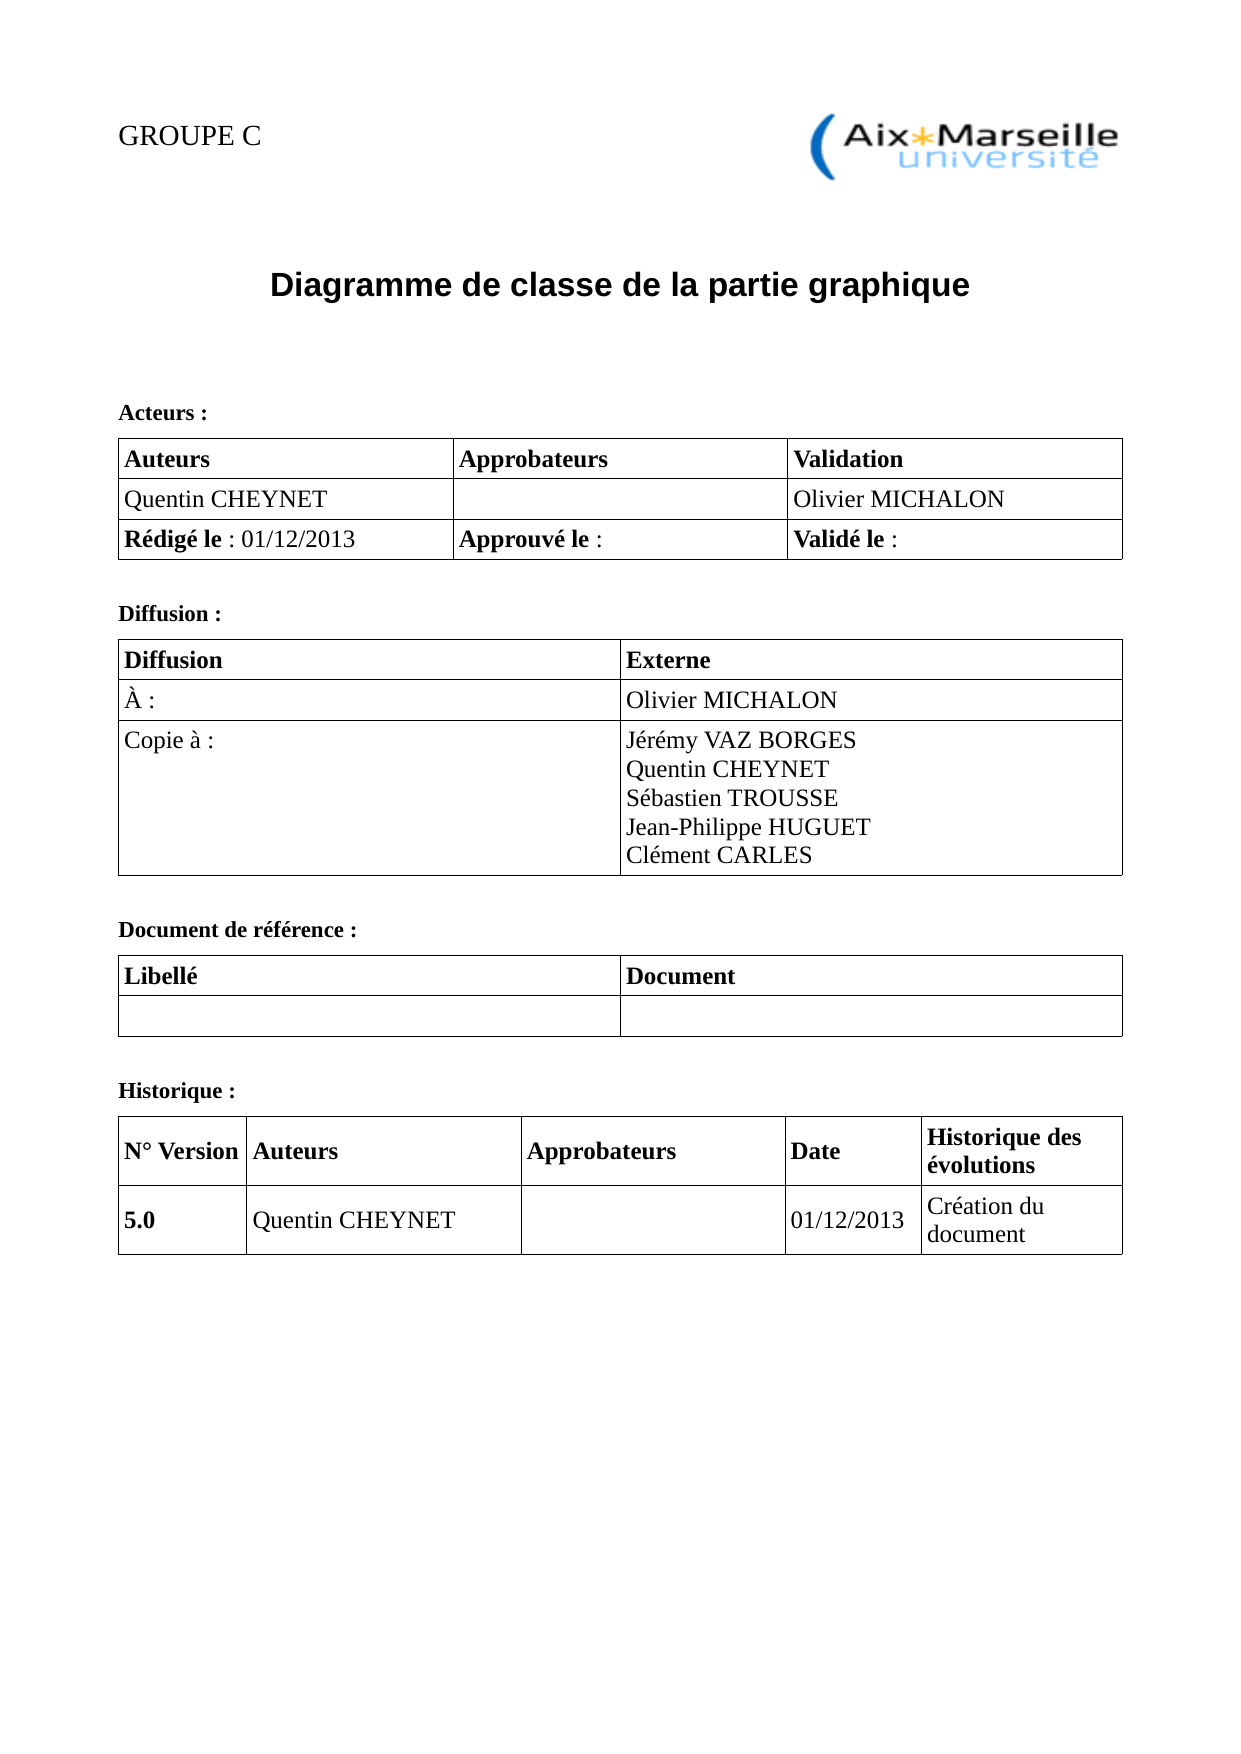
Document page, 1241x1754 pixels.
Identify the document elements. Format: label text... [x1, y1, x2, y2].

table_cell 01/12/2013 [786, 1186, 921, 1254]
text Acteurs : [118, 399, 1122, 425]
table_header N° Version [119, 1117, 246, 1185]
table_cell Olivier MICHALON [788, 479, 1122, 518]
subtitle Diagramme de classe de la partie graphique [118, 265, 1122, 304]
table_cell Création du document [922, 1186, 1122, 1254]
table_header Validation [788, 439, 1122, 478]
table_cell Quentin CHEYNET [247, 1186, 521, 1254]
table_header Libellé [119, 956, 620, 995]
table_cell [522, 1186, 785, 1254]
table_cell [454, 479, 787, 518]
text Diffusion : [118, 600, 1122, 626]
table_cell [621, 996, 1122, 1036]
table_cell À : [119, 680, 620, 719]
table_header Diffusion [119, 640, 620, 679]
text Historique : [118, 1077, 1122, 1103]
table_cell Jérémy VAZ BORGES Quentin CHEYNET Sébastien TROUSSE Jean-Philippe HUGUET Clément CARLES [621, 721, 1122, 875]
table_cell Olivier MICHALON [621, 680, 1122, 719]
table_header Date [786, 1117, 921, 1185]
table_header Historique des évolutions [922, 1117, 1122, 1185]
text GROUPE C [118, 118, 802, 152]
table_cell Quentin CHEYNET [119, 479, 453, 518]
table_header Auteurs [119, 439, 453, 478]
table_cell [119, 996, 620, 1036]
table_cell Approuvé le : [454, 520, 787, 559]
table_header Document [621, 956, 1122, 995]
table_header Approbateurs [454, 439, 787, 478]
table_cell Copie à : [119, 721, 620, 875]
table_header Externe [621, 640, 1122, 679]
text Document de référence : [118, 916, 1122, 943]
table_cell 5.0 [119, 1186, 246, 1254]
table_header Approbateurs [522, 1117, 785, 1185]
table_cell Validé le : [788, 520, 1122, 559]
table_cell Rédigé le : 01/12/2013 [119, 520, 453, 559]
table_header Auteurs [247, 1117, 521, 1185]
